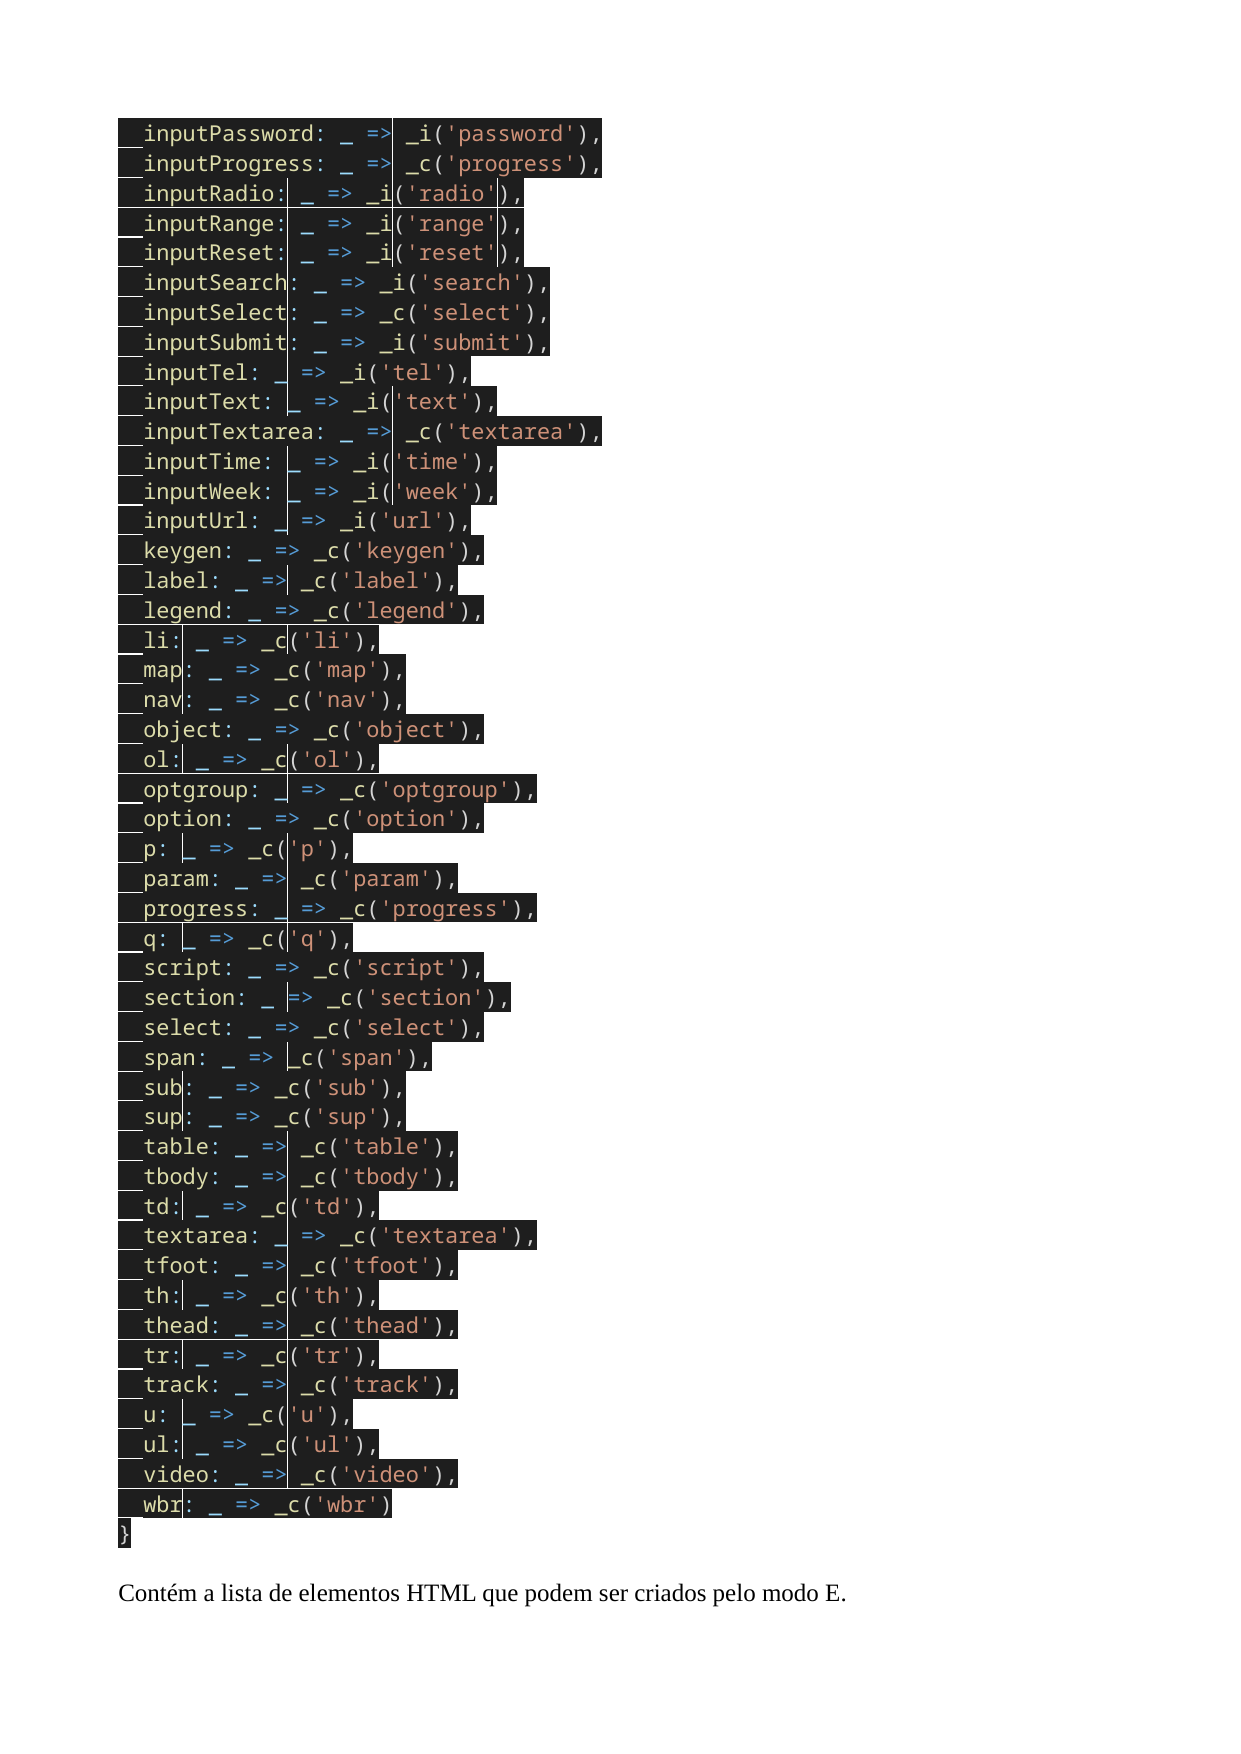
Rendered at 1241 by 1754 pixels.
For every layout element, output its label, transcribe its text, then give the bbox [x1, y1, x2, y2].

text inputTime: _ => _i('time'), [118, 446, 1122, 476]
text inputRadio: _ => _i('radio'), [118, 178, 1122, 207]
text ol: _ => _c('ol'), [118, 744, 1122, 773]
text ul: _ => _c('ul'), [118, 1429, 1122, 1459]
text tr: _ => _c('tr'), [118, 1339, 1122, 1369]
text td: _ => _c('td'), [118, 1191, 1122, 1220]
text nav: _ => _c('nav'), [118, 684, 1122, 714]
text keygen: _ => _c('keygen'), [118, 535, 1122, 565]
text tfoot: _ => _c('tfoot'), [118, 1250, 1122, 1280]
text inputProgress: _ => _c('progress'), [118, 148, 1122, 178]
text object: _ => _c('object'), [118, 714, 1122, 744]
text legend: _ => _c('legend'), [118, 595, 1122, 624]
text inputPassword: _ => _i('password'), [118, 118, 1122, 148]
text inputSearch: _ => _i('search'), [118, 267, 1122, 297]
text } [118, 1518, 1122, 1548]
text span: _ => _c('span'), [118, 1042, 1122, 1071]
text map: _ => _c('map'), [118, 654, 1122, 684]
text textarea: _ => _c('textarea'), [118, 1220, 1122, 1250]
text inputTextarea: _ => _c('textarea'), [118, 416, 1122, 446]
text option: _ => _c('option'), [118, 803, 1122, 833]
text inputSubmit: _ => _i('submit'), [118, 327, 1122, 356]
text inputUrl: _ => _i('url'), [118, 505, 1122, 535]
text label: _ => _c('label'), [118, 565, 1122, 595]
text Contém a lista de elementos HTML que podem ser criados pelo modo E. [118, 1578, 1122, 1607]
text inputSelect: _ => _c('select'), [118, 297, 1122, 327]
text inputWeek: _ => _i('week'), [118, 476, 1122, 505]
text select: _ => _c('select'), [118, 1012, 1122, 1042]
text video: _ => _c('video'), [118, 1459, 1122, 1488]
text inputText: _ => _i('text'), [118, 386, 1122, 416]
text sub: _ => _c('sub'), [118, 1071, 1122, 1101]
text p: _ => _c('p'), [118, 833, 1122, 863]
text inputRange: _ => _i('range'), [118, 207, 1122, 237]
text param: _ => _c('param'), [118, 863, 1122, 893]
text th: _ => _c('th'), [118, 1280, 1122, 1310]
text inputTel: _ => _i('tel'), [118, 356, 1122, 386]
text li: _ => _c('li'), [118, 624, 1122, 654]
text tbody: _ => _c('tbody'), [118, 1161, 1122, 1191]
text section: _ => _c('section'), [118, 982, 1122, 1012]
text progress: _ => _c('progress'), [118, 893, 1122, 922]
text script: _ => _c('script'), [118, 952, 1122, 982]
text sup: _ => _c('sup'), [118, 1101, 1122, 1131]
text q: _ => _c('q'), [118, 922, 1122, 952]
text u: _ => _c('u'), [118, 1399, 1122, 1429]
text inputReset: _ => _i('reset'), [118, 237, 1122, 267]
text table: _ => _c('table'), [118, 1131, 1122, 1161]
text optgroup: _ => _c('optgroup'), [118, 773, 1122, 803]
text thead: _ => _c('thead'), [118, 1310, 1122, 1339]
text track: _ => _c('track'), [118, 1369, 1122, 1399]
text wbr: _ => _c('wbr') [118, 1488, 1122, 1518]
